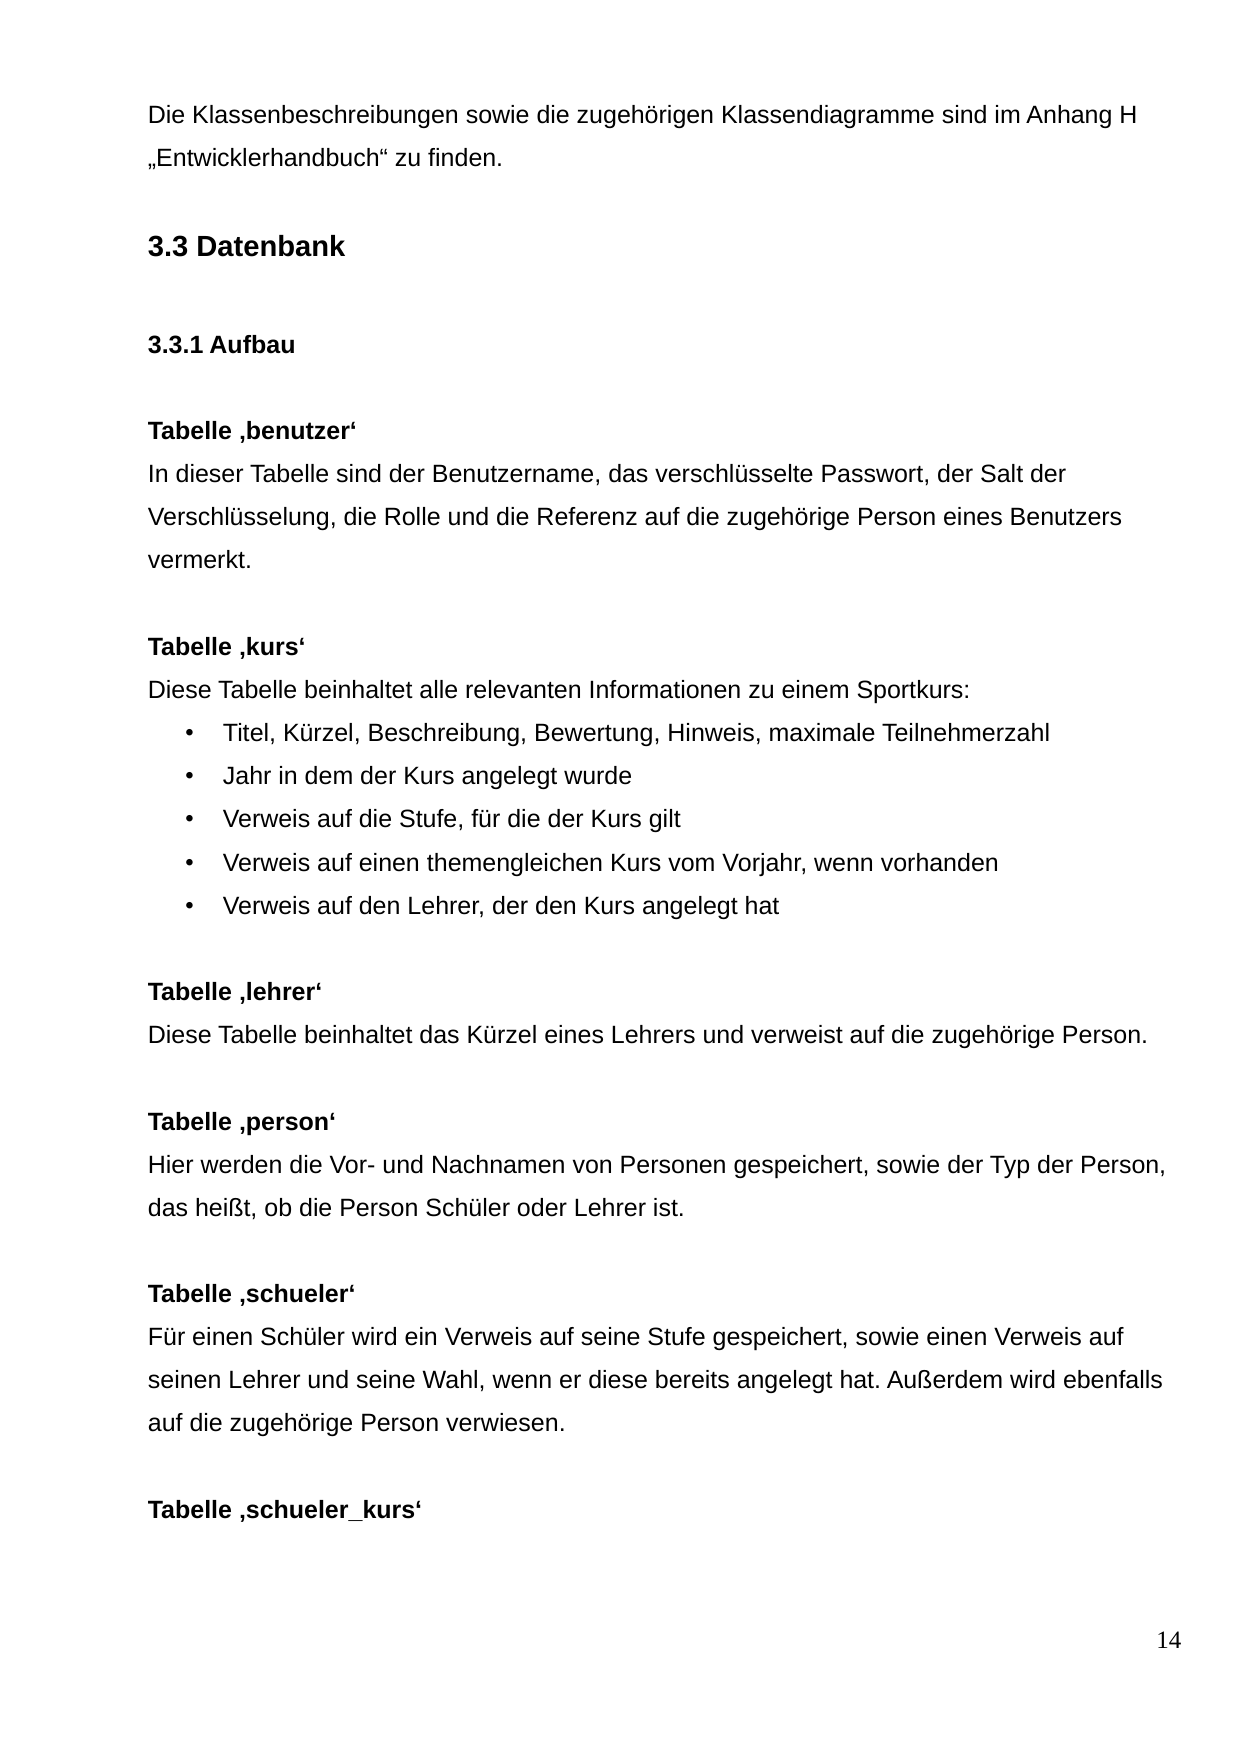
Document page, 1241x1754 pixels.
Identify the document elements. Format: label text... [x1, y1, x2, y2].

text In dieser Tabelle sind der Benutzername, das verschlüsselte Passwort, der Salt der Verschlüsselung, die Rolle und die Referenz auf die zugehörige Person eines Benutzers vermerkt. [148, 459, 1181, 574]
text 3.3 Datenbank [148, 229, 1181, 263]
list Verweis auf einen themengleichen Kurs vom Vorjahr, wenn vorhanden [185, 848, 1181, 876]
text Tabelle ‚person‘ [148, 1107, 1181, 1135]
text Tabelle ‚kurs‘ [148, 632, 1181, 660]
list Verweis auf die Stufe, für die der Kurs gilt [185, 804, 1181, 833]
text Diese Tabelle beinhaltet das Kürzel eines Lehrers und verweist auf die zugehörige Person. [148, 1020, 1181, 1049]
text Tabelle ‚lehrer‘ [148, 977, 1181, 1006]
list Verweis auf den Lehrer, der den Kurs angelegt hat [185, 891, 1181, 920]
text Tabelle ‚schueler_kurs‘ [148, 1495, 1181, 1523]
text 3.3.1 Aufbau [148, 330, 1181, 358]
text Die Klassenbeschreibungen sowie die zugehörigen Klassendiagramme sind im Anhang H „Entwicklerhandbuch“ zu finden. [148, 100, 1181, 172]
text Für einen Schüler wird ein Verweis auf seine Stufe gespeichert, sowie einen Verweis auf seinen Lehrer und seine Wahl, wenn er diese bereits angelegt hat. Außerdem wird ebenfalls auf die zugehörige Person verwiesen. [148, 1322, 1181, 1437]
text Hier werden die Vor- und Nachnamen von Personen gespeichert, sowie der Typ der Person, das heißt, ob die Person Schüler oder Lehrer ist. [148, 1150, 1181, 1222]
list Titel, Kürzel, Beschreibung, Bewertung, Hinweis, maximale Teilnehmerzahl [185, 718, 1181, 747]
text Tabelle ‚benutzer‘ [148, 416, 1181, 445]
text Diese Tabelle beinhaltet alle relevanten Informationen zu einem Sportkurs: [148, 675, 1181, 703]
list Jahr in dem der Kurs angelegt wurde [185, 761, 1181, 790]
text Tabelle ‚schueler‘ [148, 1279, 1181, 1308]
